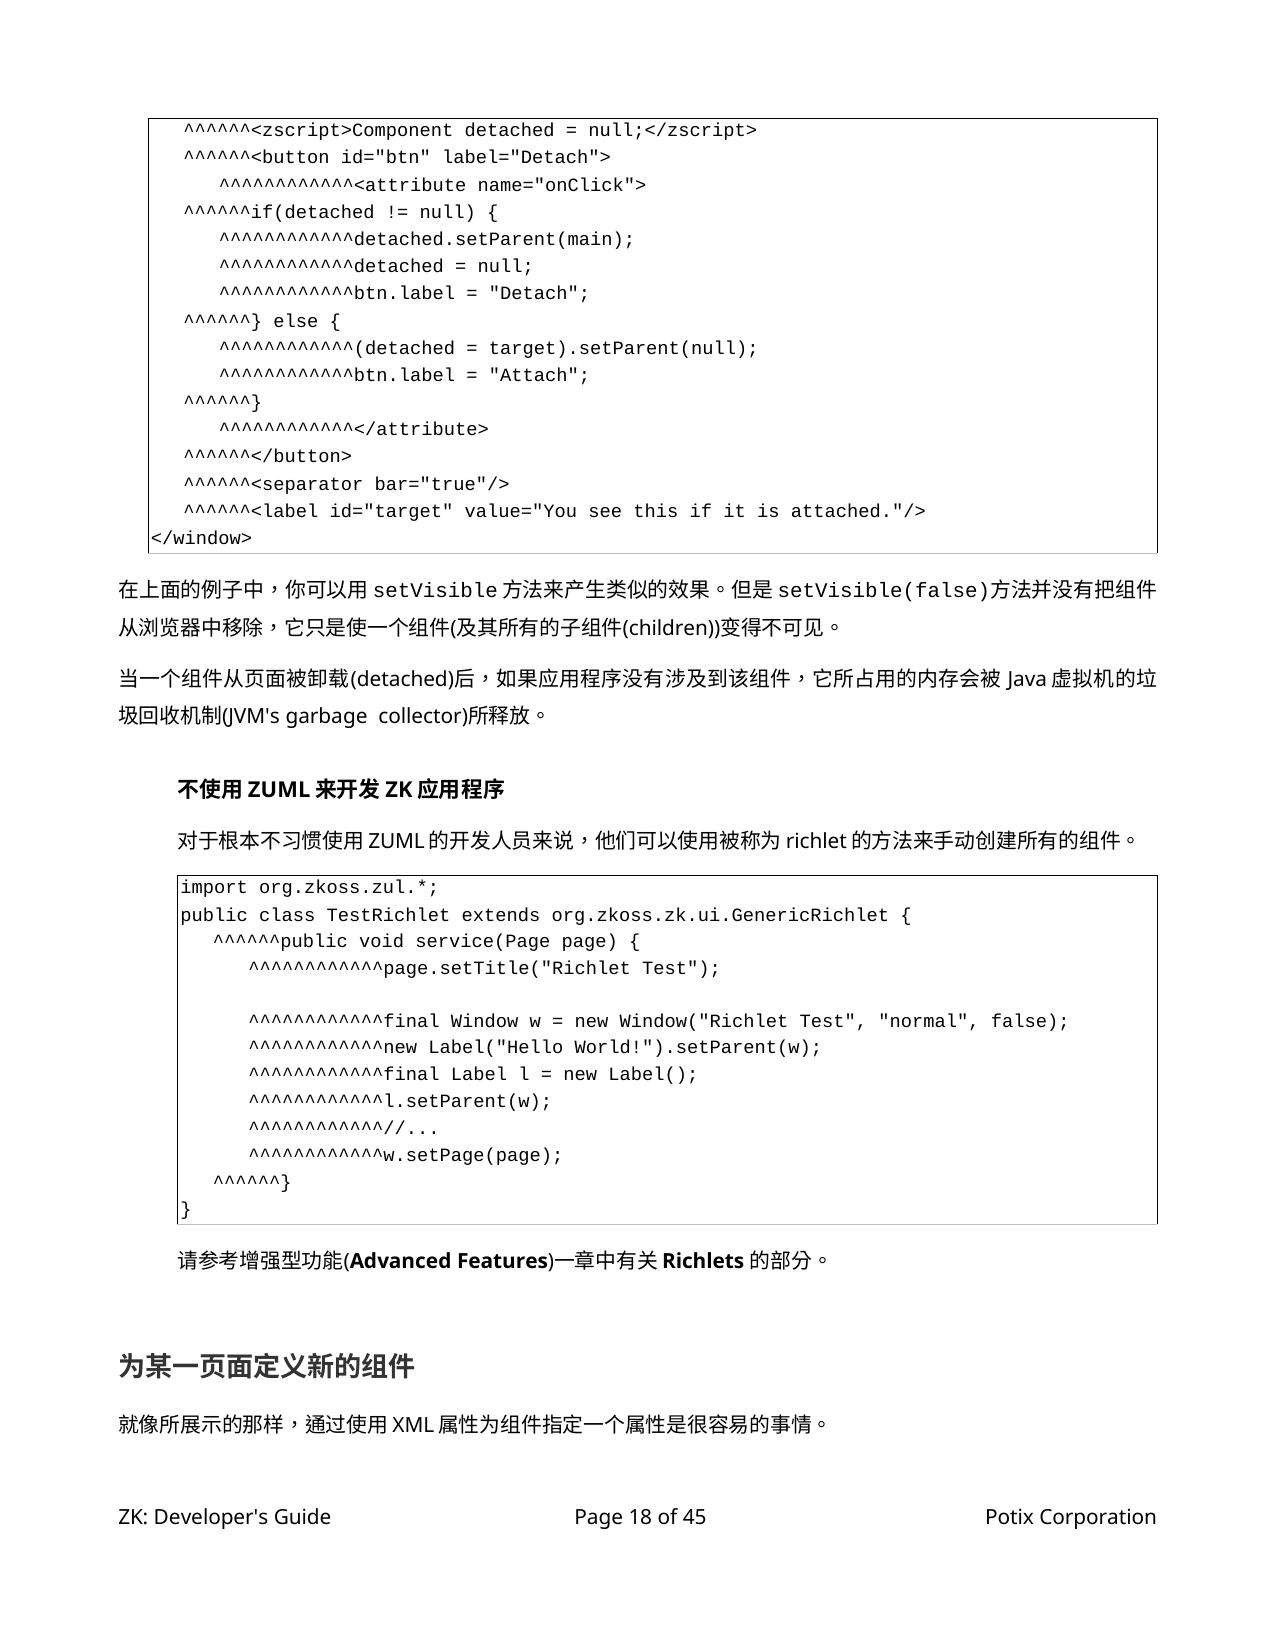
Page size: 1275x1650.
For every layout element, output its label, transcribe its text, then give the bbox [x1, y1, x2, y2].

text ^^^^^^^^^^^^<attribute name="onClick"> [149, 172, 1157, 197]
text ^^^^^^if(detached != null) { [149, 200, 1157, 224]
text ^^^^^^^^^^^^(detached = target).setParent(null); [149, 336, 1157, 360]
text 对于根本不习惯使用ZUML的开发人员来说，他们可以使用被称为richlet的方法来手动创建所有的组件。 [177, 825, 1157, 855]
text ^^^^^^} else { [149, 308, 1157, 333]
text </window> [149, 526, 1157, 553]
text ^^^^^^^^^^^^//... [178, 1116, 1157, 1140]
text ^^^^^^</button> [149, 444, 1157, 469]
text ^^^^^^^^^^^^</attribute> [149, 417, 1157, 441]
text 就像所展示的那样，通过使用XML属性为组件指定一个属性是很容易的事情。 [118, 1408, 1157, 1438]
text 请参考增强型功能(Advanced Features)一章中有关Richlets 的部分。 [177, 1244, 1157, 1274]
text ^^^^^^} [149, 390, 1157, 414]
subtitle 为某一页面定义新的组件 [118, 1345, 1157, 1384]
text ^^^^^^<button id="btn" label="Detach"> [149, 145, 1157, 169]
text 当一个组件从页面被卸载(detached)后，如果应用程序没有涉及到该组件，它所占用的内存会被Java虚拟机的垃圾回收机制(JVM's garbage collector)所释放。 [118, 662, 1157, 730]
text import org.zkoss.zul.*; [178, 876, 1157, 900]
subtitle 不使用ZUML来开发ZK应用程序 [177, 772, 1157, 804]
text ^^^^^^^^^^^^btn.label = "Detach"; [149, 281, 1157, 306]
text ^^^^^^<separator bar="true"/> [149, 472, 1157, 496]
text public class TestRichlet extends org.zkoss.zk.ui.GenericRichlet { ^^^^^^public void service(Page page) { ^^^^^^^^^^^^page.setTitle("Richlet Test"); ^^^^^^^^^^^^final Window w = new Window("Richlet Test", "normal", false); ^^^^^^^^^^^^new Label("Hello World!").setParent(w); ^^^^^^^^^^^^final Label l = new Label(); ^^^^^^^^^^^^l.setParent(w); [178, 903, 1157, 1113]
text } [178, 1197, 1157, 1224]
text ^^^^^^<label id="target" value="You see this if it is attached."/> [149, 499, 1157, 523]
text ^^^^^^^^^^^^btn.label = "Attach"; [149, 363, 1157, 387]
text ^^^^^^^^^^^^w.setPage(page); ^^^^^^} [178, 1143, 1157, 1194]
text 在上面的例子中，你可以用setVisible方法来产生类似的效果。但是setVisible(false)方法并没有把组件从浏览器中移除，它只是使一个组件(及其所有的子组件(children))变得不可见。 [118, 574, 1157, 642]
text ^^^^^^^^^^^^detached = null; [149, 254, 1157, 278]
text ^^^^^^^^^^^^detached.setParent(main); [149, 227, 1157, 251]
text ^^^^^^<zscript>Component detached = null;</zscript> [149, 119, 1157, 142]
